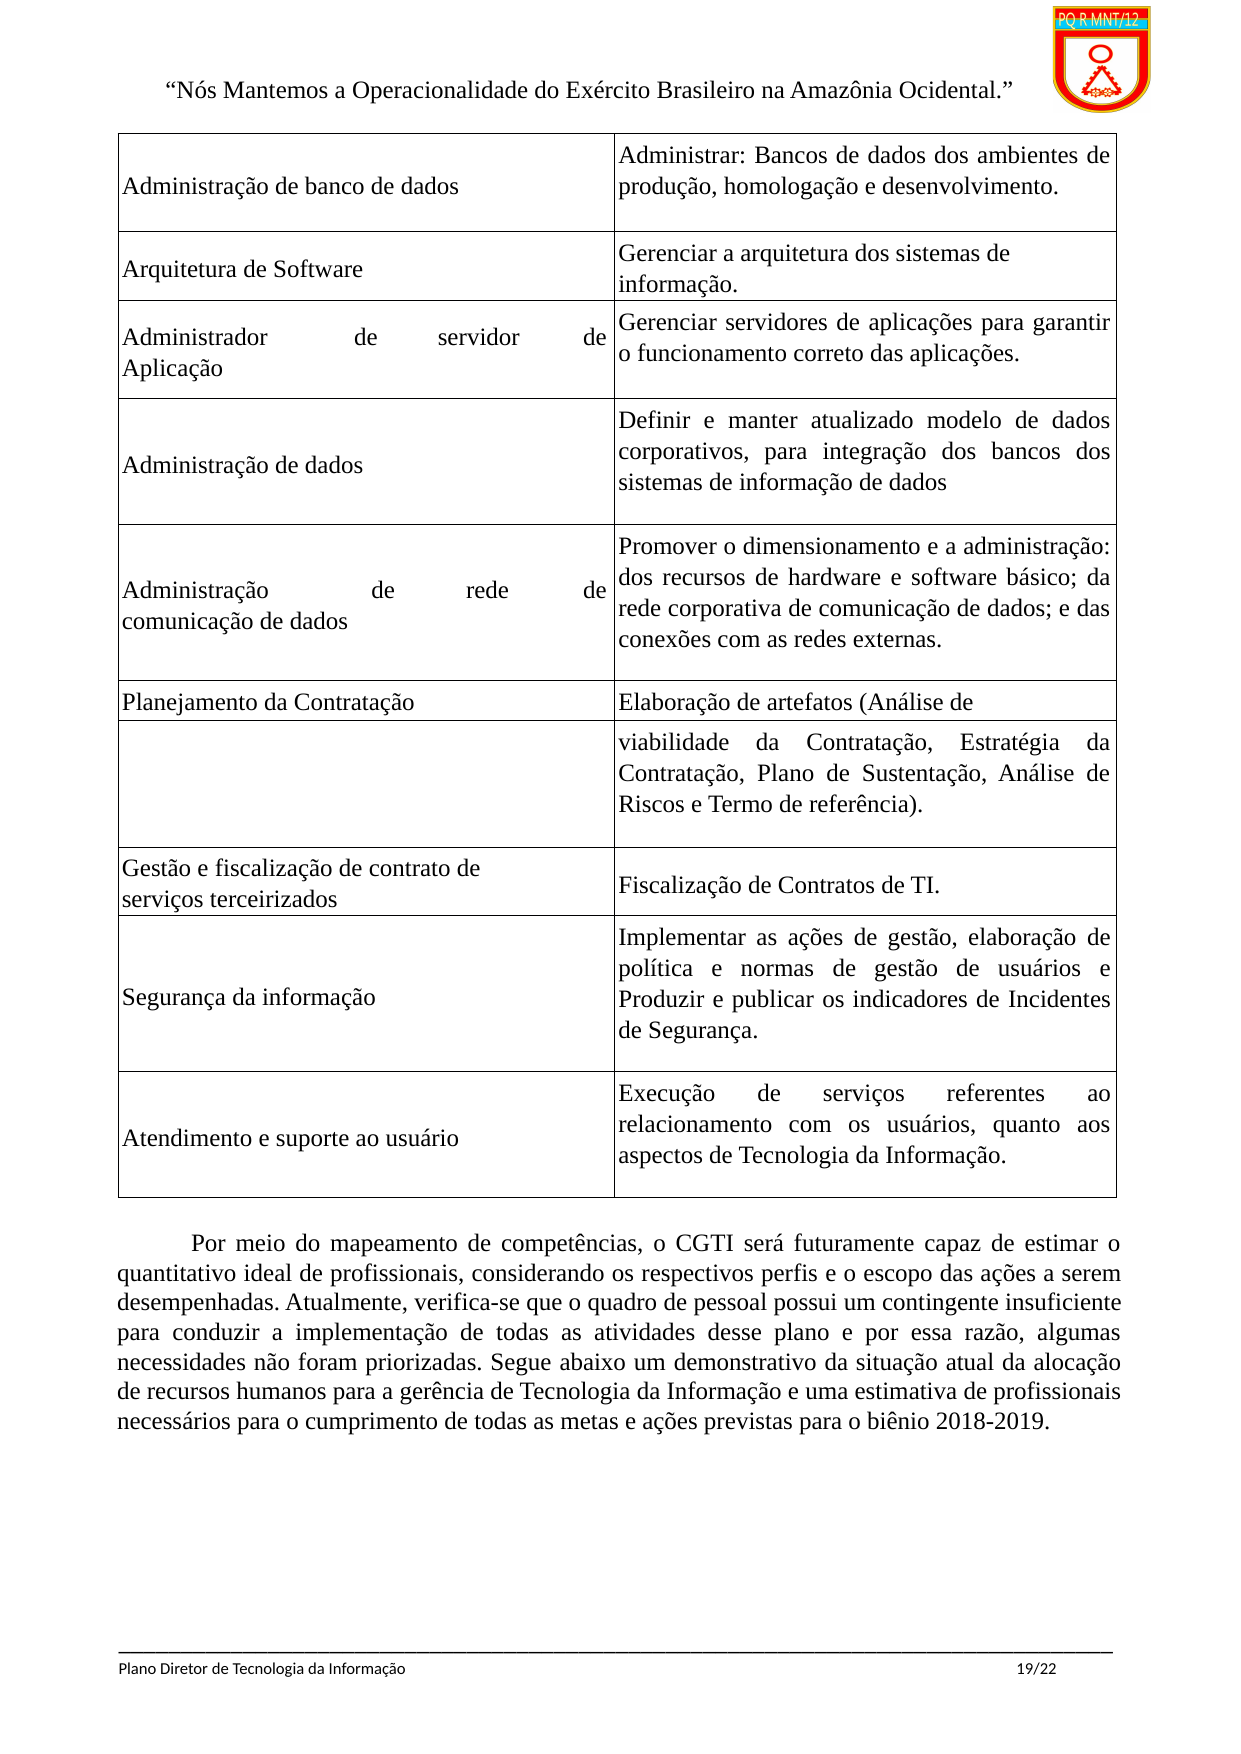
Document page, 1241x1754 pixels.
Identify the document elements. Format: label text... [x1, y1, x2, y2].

table_cell Fiscalização de Contratos de TI. [615, 848, 1116, 915]
table_cell Administrar: Bancos de dados dos ambientes de produção, homologação e desenvolvimento. [615, 134, 1116, 231]
table_cell Administração de banco de dados [119, 134, 614, 231]
table_cell Promover o dimensionamento e a administração: dos recursos de hardware e software básico; da rede corporativa de comunicação de dados; e das conexões com as redes externas. [615, 525, 1116, 679]
table_cell Administração de rede de comunicação de dados [119, 525, 614, 679]
table_cell Gerenciar a arquitetura dos sistemas de informação. [615, 232, 1116, 300]
table_cell Gerenciar servidores de aplicações para garantir o funcionamento correto das aplicações. [615, 301, 1116, 398]
table_cell viabilidade da Contratação, Estratégia da Contratação, Plano de Sustentação, Análise de Riscos e Termo de referência). [615, 721, 1116, 846]
table_cell Gestão e fiscalização de contrato de serviços terceirizados [119, 848, 614, 915]
table_cell Elaboração de artefatos (Análise de [615, 681, 1116, 720]
table_cell Planejamento da Contratação [119, 681, 614, 720]
text Por meio do mapeamento de competências, o CGTI será futuramente capaz de estimar o quantitativo ideal de profissionais, considerando os respectivos perfis e o escopo das ações a serem desempenhadas. Atualmente, verifica-se que o quadro de pessoal possui um contingente insuficiente para conduzir a implementação de todas as atividades desse plano e por essa razão, algumas necessidades não foram priorizadas. Segue abaixo um demonstrativo da situação atual da alocação de recursos humanos para a gerência de Tecnologia da Informação e uma estimativa de profissionais necessários para o cumprimento de todas as metas e ações previstas para o biênio 2018-2019. [117, 1228, 1122, 1434]
table_cell Segurança da informação [119, 916, 614, 1071]
table_cell Atendimento e suporte ao usuário [119, 1072, 614, 1197]
table_cell Arquitetura de Software [119, 232, 614, 300]
table_cell Execução de serviços referentes ao relacionamento com os usuários, quanto aos aspectos de Tecnologia da Informação. [615, 1072, 1116, 1197]
table_cell Definir e manter atualizado modelo de dados corporativos, para integração dos bancos dos sistemas de informação de dados [615, 399, 1116, 524]
table_cell [119, 721, 614, 846]
table_cell Administrador de servidor de Aplicação [119, 301, 614, 398]
table_cell Implementar as ações de gestão, elaboração de política e normas de gestão de usuários e Produzir e publicar os indicadores de Incidentes de Segurança. [615, 916, 1116, 1071]
table_cell Administração de dados [119, 399, 614, 524]
picture [1052, 6, 1151, 113]
